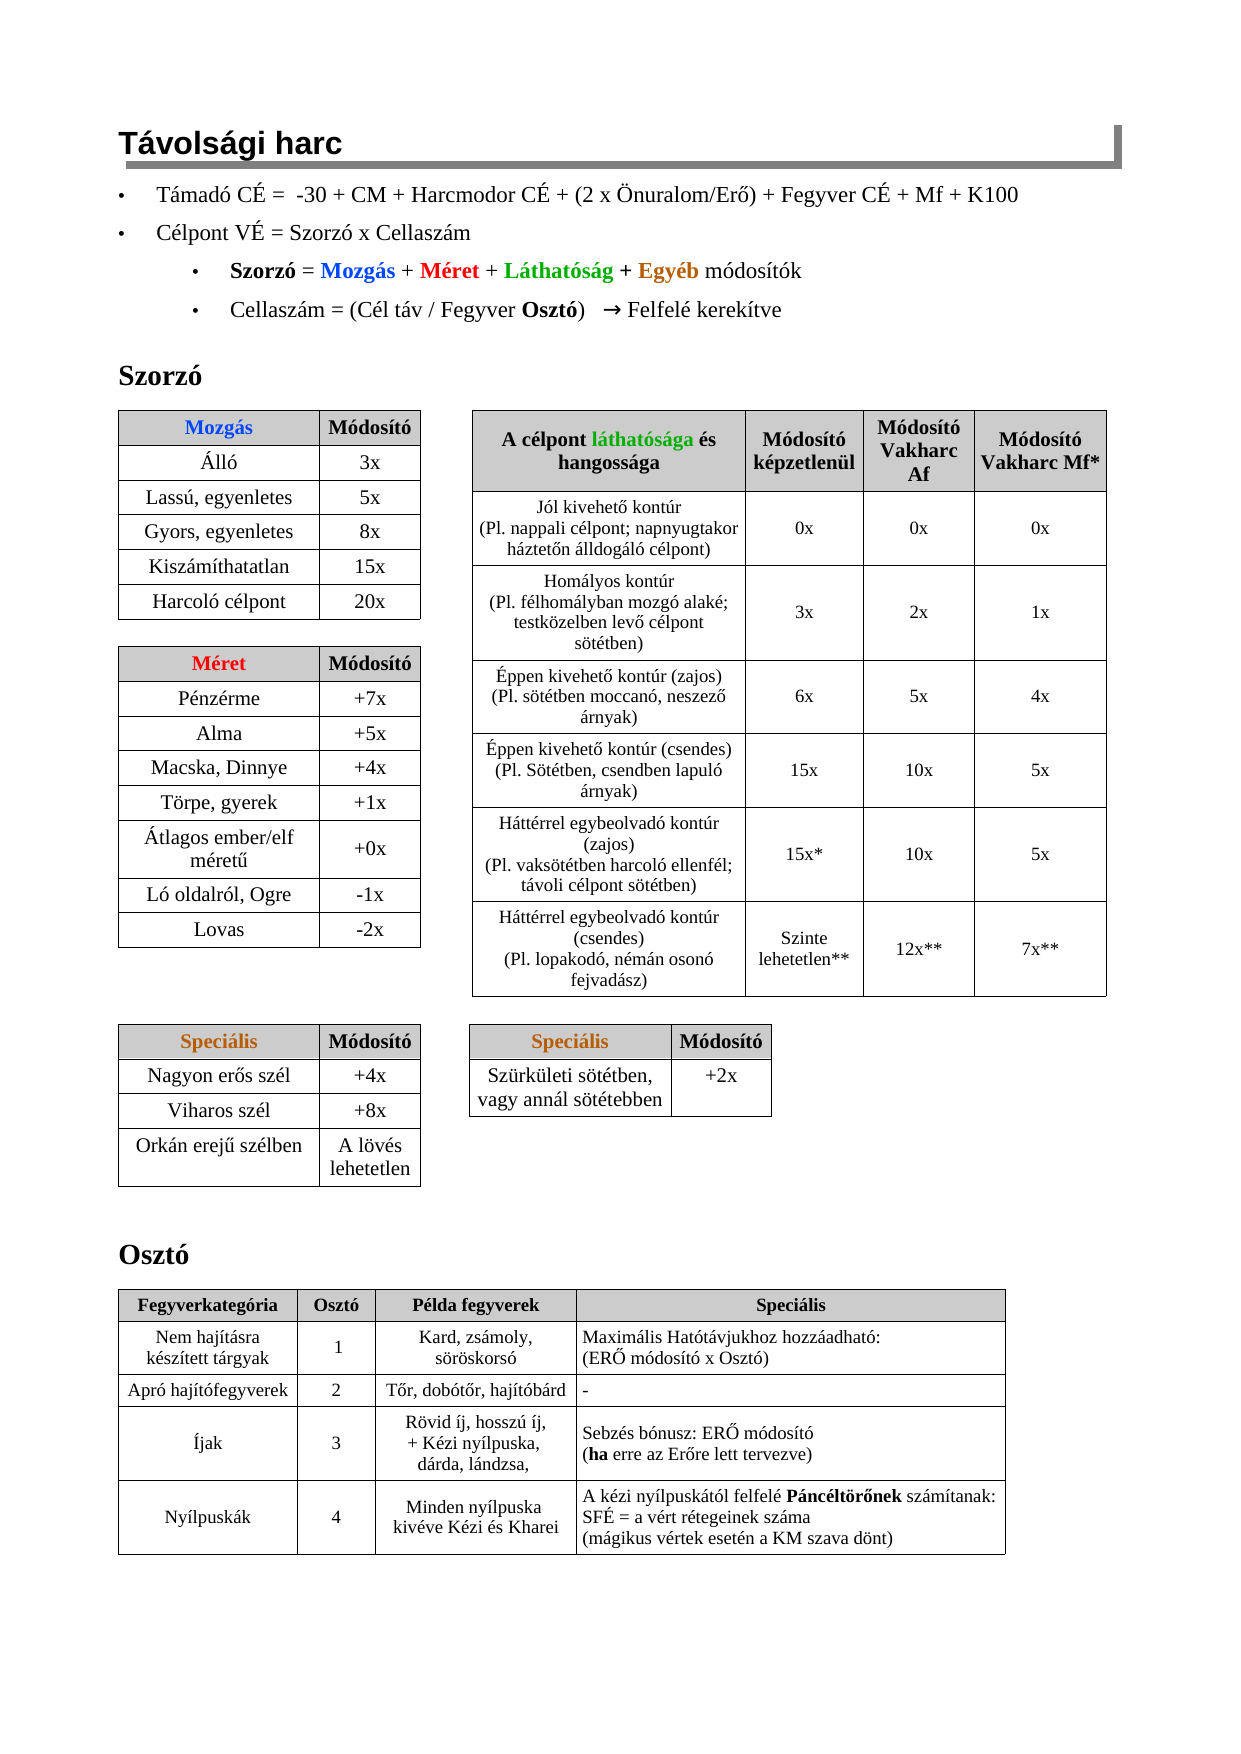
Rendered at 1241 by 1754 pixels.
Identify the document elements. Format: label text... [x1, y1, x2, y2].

table_cell Nyílpuskák [119, 1481, 297, 1554]
table_cell Rövid íj, hosszú íj, + Kézi nyílpuska, dárda, lándzsa, [376, 1407, 576, 1480]
table_cell A kézi nyílpuskától felfelé Páncéltörőnek számítanak: SFÉ = a vért rétegeinek száma (mágikus vértek esetén a KM szava dönt) [577, 1481, 1005, 1554]
table_cell Nem hajításra készített tárgyak [119, 1322, 297, 1374]
table_header A célpont láthatósága és hangossága [473, 411, 745, 491]
table_cell -2x [320, 913, 420, 947]
list Célpont VÉ = Szorzó x Cellaszám [118, 220, 1122, 245]
table_cell 3 [298, 1407, 375, 1480]
table_cell Pénzérme [119, 682, 319, 716]
table_cell Tőr, dobótőr, hajítóbárd [376, 1375, 576, 1406]
table_cell Éppen kivehető kontúr (zajos) (Pl. sötétben moccanó, neszező árnyak) [473, 661, 745, 733]
table_cell 15x [320, 550, 420, 584]
table_cell 15x* [746, 808, 863, 901]
table_header Speciális [119, 1025, 319, 1058]
table_cell Gyors, egyenletes [119, 515, 319, 549]
table_cell +7x [320, 682, 420, 716]
table_header Módosító Vakharc Af [864, 411, 974, 491]
table_cell Harcoló célpont [119, 585, 319, 618]
table_cell 2 [298, 1375, 375, 1406]
subtitle Szorzó [118, 360, 1122, 392]
table_cell Minden nyílpuska kivéve Kézi és Kharei [376, 1481, 576, 1554]
table_cell 5x [320, 481, 420, 514]
table_cell 5x [975, 808, 1106, 901]
table_cell Apró hajítófegyverek [119, 1375, 297, 1406]
table_cell 3x [746, 566, 863, 659]
table_cell Orkán erejű szélben [119, 1129, 319, 1186]
table_cell Éppen kivehető kontúr (csendes) (Pl. Sötétben, csendben lapuló árnyak) [473, 734, 745, 807]
table_cell Jól kivehető kontúr (Pl. nappali célpont; napnyugtakor háztetőn álldogáló célpont) [473, 492, 745, 565]
table_cell Kard, zsámoly, söröskorsó [376, 1322, 576, 1374]
table_header Módosító [320, 411, 420, 445]
table_cell Kiszámíthatatlan [119, 550, 319, 584]
table_cell Szürkületi sötétben, vagy annál sötétebben [470, 1060, 671, 1116]
table_header Osztó [298, 1290, 375, 1321]
table_cell 6x [746, 661, 863, 733]
table_cell 5x [975, 734, 1106, 807]
table_cell Álló [119, 446, 319, 480]
table_cell Szinte lehetetlen** [746, 902, 863, 996]
table_cell +1x [320, 786, 420, 820]
table_header Fegyverkategória [119, 1290, 297, 1321]
table_cell 4x [975, 661, 1106, 733]
table_cell 3x [320, 446, 420, 480]
table_cell Alma [119, 717, 319, 750]
table_cell 7x** [975, 902, 1106, 996]
table_cell +2x [672, 1060, 771, 1116]
table_header Módosító képzetlenül [746, 411, 863, 491]
table_cell Nagyon erős szél [119, 1060, 319, 1093]
table_cell - [577, 1375, 1005, 1406]
table_cell +4x [320, 1060, 420, 1093]
table_header Módosító Vakharc Mf* [975, 411, 1106, 491]
table_cell Háttérrel egybeolvadó kontúr (zajos) (Pl. vaksötétben harcoló ellenfél; távoli célpont sötétben) [473, 808, 745, 901]
table_cell A lövés lehetetlen [320, 1129, 420, 1186]
table_header Módosító [672, 1025, 771, 1058]
table_cell +4x [320, 751, 420, 785]
table_header Méret [119, 647, 319, 681]
table_cell Háttérrel egybeolvadó kontúr (csendes) (Pl. lopakodó, némán osonó fejvadász) [473, 902, 745, 996]
table_cell 1x [975, 566, 1106, 659]
table_cell 15x [746, 734, 863, 807]
table_cell +0x [320, 821, 420, 877]
subtitle Távolsági harc [118, 125, 1114, 161]
table_cell Maximális Hatótávjukhoz hozzáadható: (ERŐ módosító x Osztó) [577, 1322, 1005, 1374]
table_cell 1 [298, 1322, 375, 1374]
table_header Speciális [577, 1290, 1005, 1321]
list Szorzó = Mozgás + Méret + Láthatóság + Egyéb módosítók [192, 258, 1122, 283]
table_cell Íjak [119, 1407, 297, 1480]
table_cell Törpe, gyerek [119, 786, 319, 820]
table_cell 12x** [864, 902, 974, 996]
table_cell Macska, Dinnye [119, 751, 319, 785]
table_cell 20x [320, 585, 420, 618]
table_header Mozgás [119, 411, 319, 445]
table_header Módosító [320, 647, 420, 681]
table_cell 0x [975, 492, 1106, 565]
table_cell 8x [320, 515, 420, 549]
table_cell Lassú, egyenletes [119, 481, 319, 514]
list Cellaszám = (Cél táv / Fegyver Osztó) → Felfelé kerekítve [192, 296, 1122, 322]
table_cell 0x [864, 492, 974, 565]
table_cell -1x [320, 879, 420, 912]
table_cell 4 [298, 1481, 375, 1554]
table_header Példa fegyverek [376, 1290, 576, 1321]
table_cell Sebzés bónusz: ERŐ módosító (ha erre az Erőre lett tervezve) [577, 1407, 1005, 1480]
table_cell 2x [864, 566, 974, 659]
subtitle Osztó [118, 1238, 1122, 1271]
table_cell +5x [320, 717, 420, 750]
list Támadó CÉ = -30 + CM + Harcmodor CÉ + (2 x Önuralom/Erő) + Fegyver CÉ + Mf + K100 [118, 182, 1122, 207]
table_cell Átlagos ember/elf méretű [119, 821, 319, 877]
table_cell 10x [864, 734, 974, 807]
table_header Módosító [320, 1025, 420, 1058]
table_cell Lovas [119, 913, 319, 947]
table_cell +8x [320, 1094, 420, 1128]
table_header Speciális [470, 1025, 671, 1058]
table_cell Homályos kontúr (Pl. félhomályban mozgó alaké; testközelben levő célpont sötétben) [473, 566, 745, 659]
table_cell Ló oldalról, Ogre [119, 879, 319, 912]
table_cell 10x [864, 808, 974, 901]
table_cell Viharos szél [119, 1094, 319, 1128]
table_cell 0x [746, 492, 863, 565]
table_cell 5x [864, 661, 974, 733]
